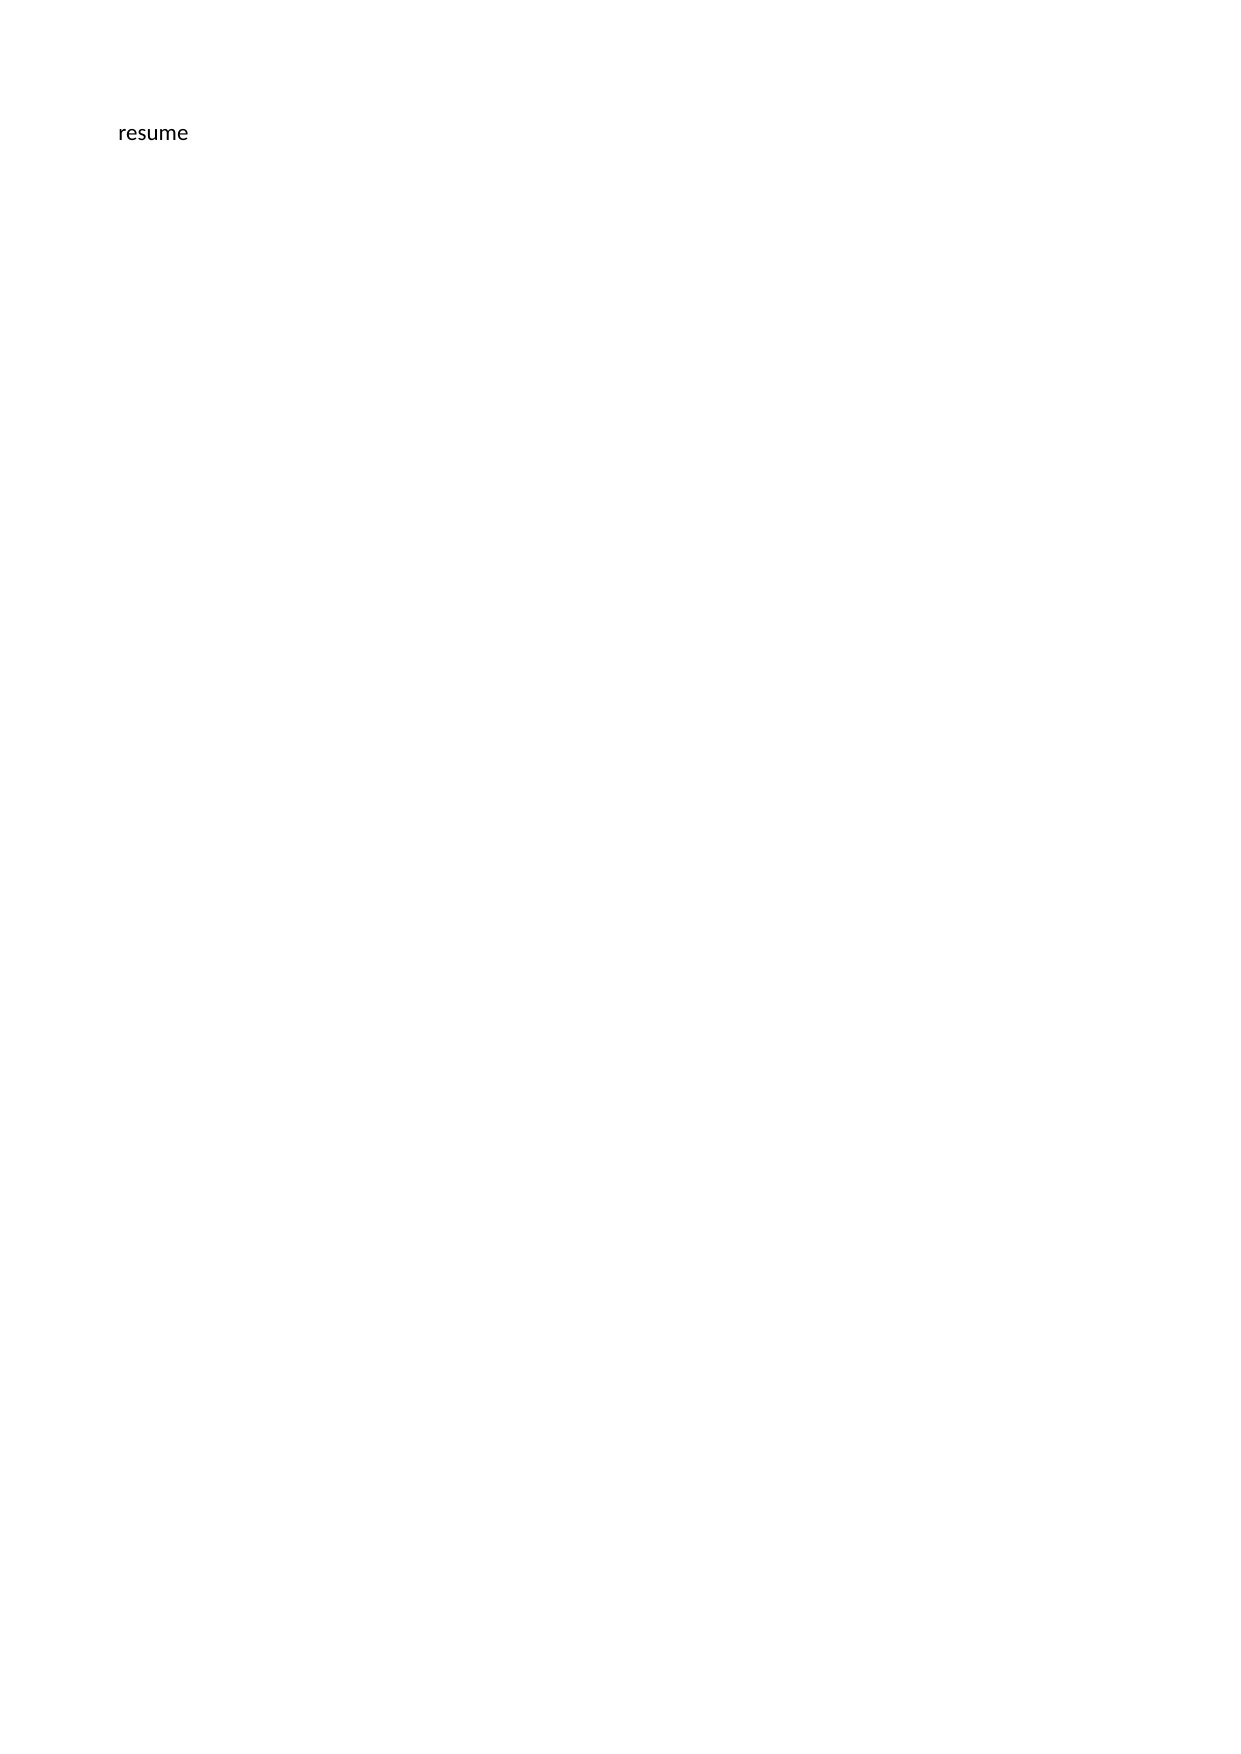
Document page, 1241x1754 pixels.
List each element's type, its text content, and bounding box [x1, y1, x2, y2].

text resume [118, 118, 1122, 146]
